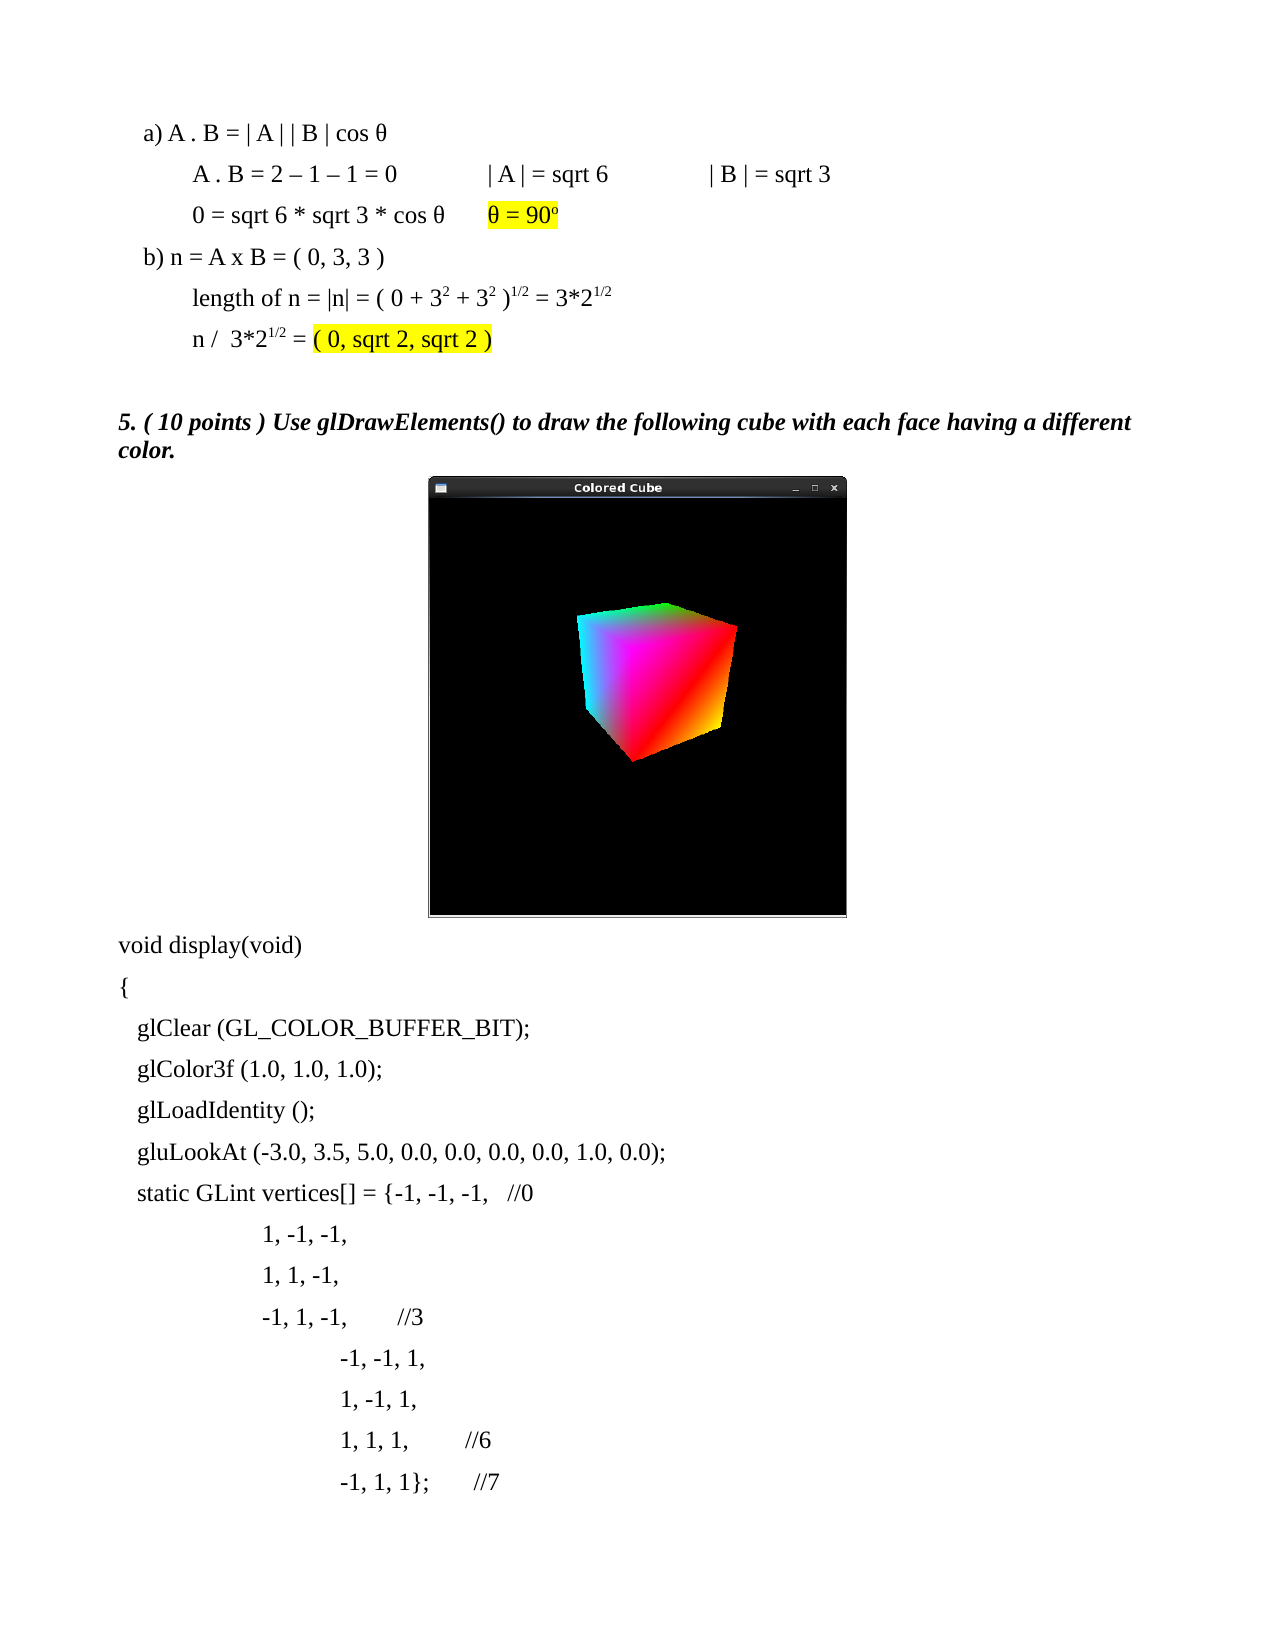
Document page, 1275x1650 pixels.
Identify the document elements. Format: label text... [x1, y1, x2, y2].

text -1, 1, -1, //3 [118, 1302, 1157, 1331]
text a) A . B = | A | | B | cos θ [118, 118, 1157, 147]
text 1, 1, -1, [118, 1261, 1157, 1289]
text n / 3*21/2 = ( 0, sqrt 2, sqrt 2 ) [118, 324, 1157, 353]
text gluLookAt (-3.0, 3.5, 5.0, 0.0, 0.0, 0.0, 0.0, 1.0, 0.0); [118, 1137, 1157, 1166]
text glClear (GL_COLOR_BUFFER_BIT); [118, 1013, 1157, 1042]
text -1, -1, 1, [118, 1343, 1157, 1372]
text glLoadIdentity (); [118, 1096, 1157, 1124]
text -1, 1, 1}; //7 [118, 1467, 1157, 1496]
text 1, 1, 1, //6 [118, 1426, 1157, 1454]
text 5. ( 10 points ) Use glDrawElements() to draw the following cube with each face having a different color. [118, 407, 1157, 464]
text static GLint vertices[] = {-1, -1, -1, //0 [118, 1178, 1157, 1207]
text b) n = A x B = ( 0, 3, 3 ) [118, 242, 1157, 271]
text length of n = |n| = ( 0 + 32 + 32 )1/2 = 3*21/2 [118, 283, 1157, 312]
text A . B = 2 – 1 – 1 = 0 | A | = sqrt 6 | B | = sqrt 3 [118, 159, 1157, 188]
text glColor3f (1.0, 1.0, 1.0); [118, 1054, 1157, 1083]
text 0 = sqrt 6 * sqrt 3 * cos θ θ = 90o [118, 201, 1157, 229]
text void display(void) [118, 931, 1157, 959]
text 1, -1, 1, [118, 1384, 1157, 1413]
picture [428, 476, 847, 918]
text { [118, 972, 1157, 1001]
text 1, -1, -1, [118, 1219, 1157, 1248]
